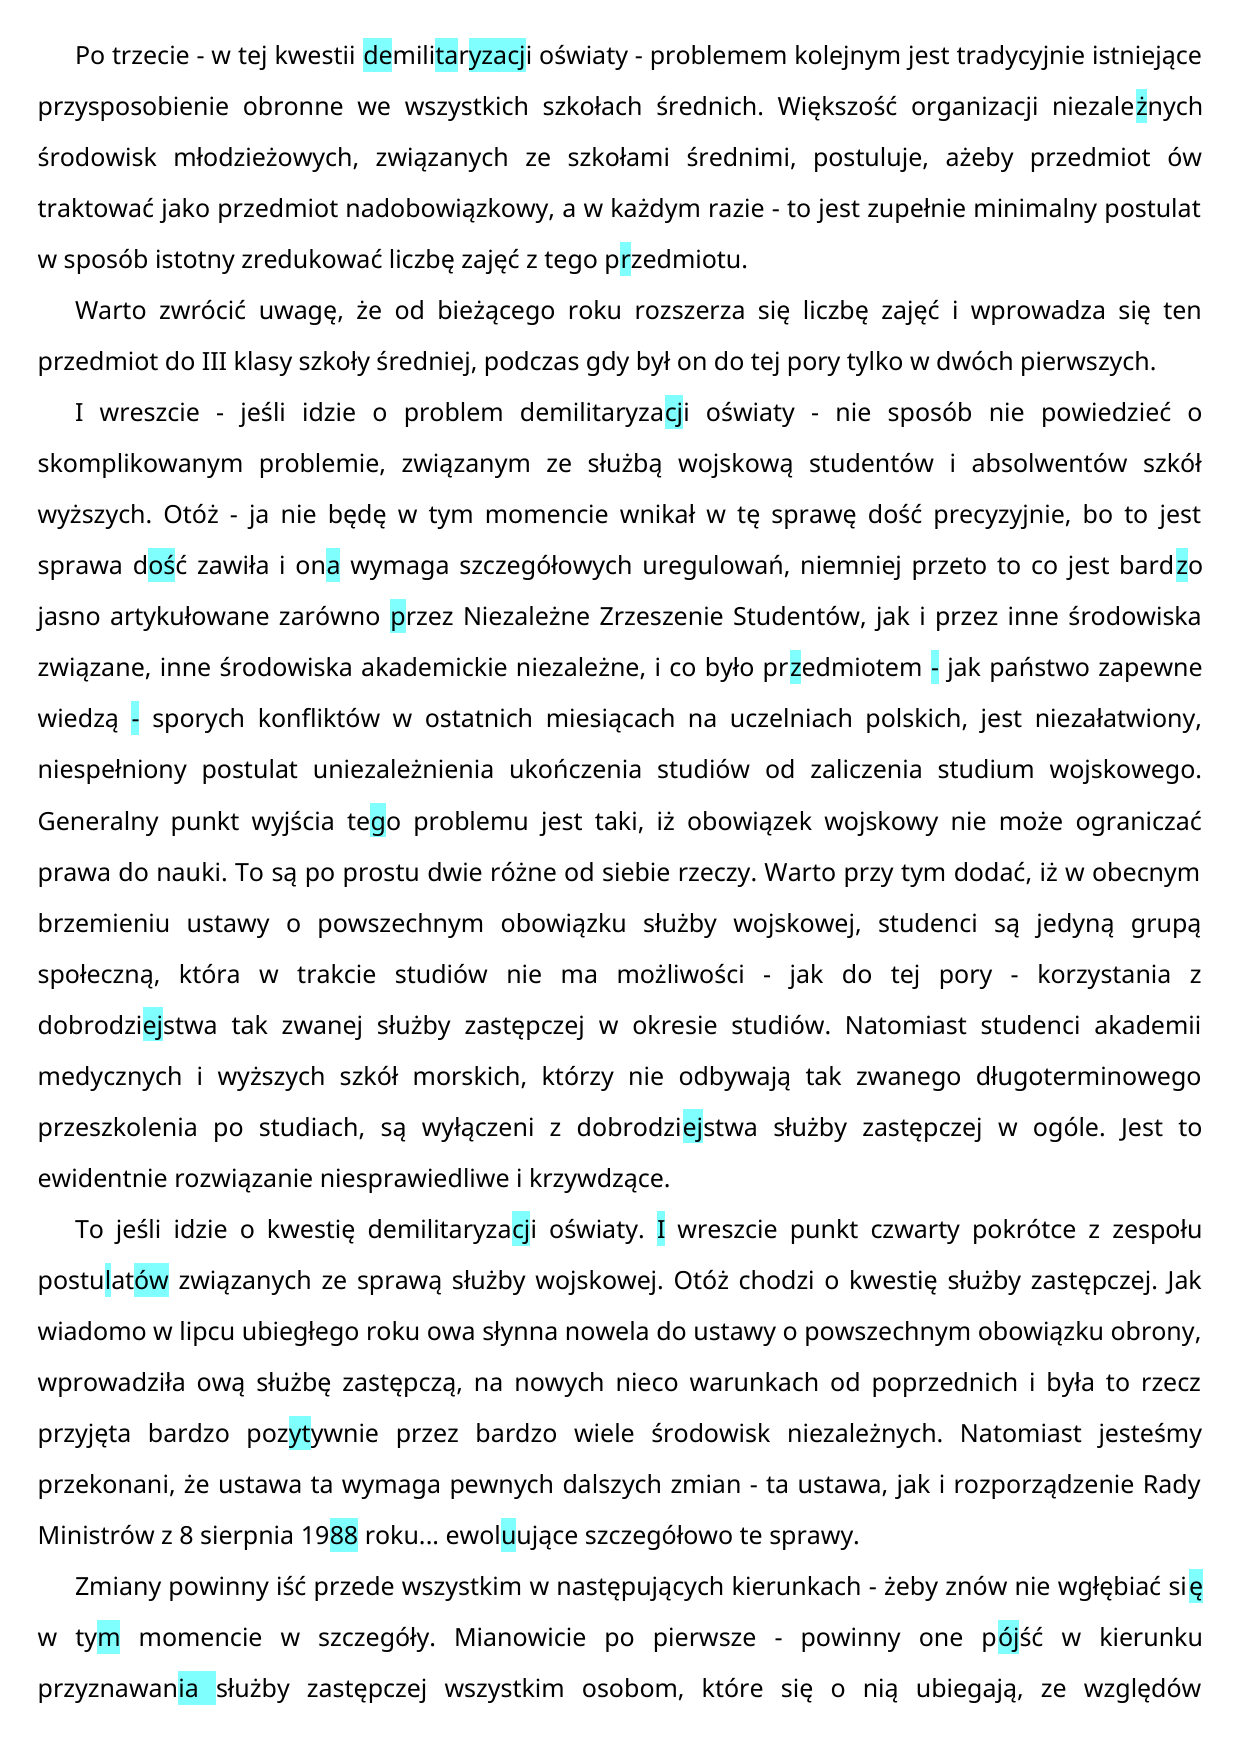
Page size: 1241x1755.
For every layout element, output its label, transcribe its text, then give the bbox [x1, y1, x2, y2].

text Warto zwrócić uwagę, że od bieżącego roku rozszerza się liczbę zajęć i wprowadza się ten przedmiot do III klasy szkoły średniej, podczas gdy był on do tej pory tylko w dwóch pierwszych. [37, 293, 1203, 378]
text To jeśli idzie o kwestię demilitaryzacji oświaty. I wreszcie punkt czwarty pokrótce z zespołu postulatów związanych ze sprawą służby wojskowej. Otóż chodzi o kwestię służby zastępczej. Jak wiadomo w lipcu ubiegłego roku owa słynna nowela do ustawy o powszechnym obowiązku obrony, wprowadziła ową służbę zastępczą, na nowych nieco warunkach od poprzednich i była to rzecz przyjęta bardzo pozytywnie przez bardzo wiele środowisk niezależnych. Natomiast jesteśmy przekonani, że ustawa ta wymaga pewnych dalszych zmian - ta ustawa, jak i rozporządzenie Rady Ministrów z 8 sierpnia 1988 roku... ewoluujące szczegółowo te sprawy. [37, 1211, 1203, 1552]
text I wreszcie - jeśli idzie o problem demilitaryzacji oświaty - nie sposób nie powiedzieć o skomplikowanym problemie, związanym ze służbą wojskową studentów i absolwentów szkół wyższych. Otóż - ja nie będę w tym momencie wnikał w tę sprawę dość precyzyjnie, bo to jest sprawa dość zawiła i ona wymaga szczegółowych uregulowań, niemniej przeto to co jest bardzo jasno artykułowane zarówno przez Niezależne Zrzeszenie Studentów, jak i przez inne środowiska związane, inne środowiska akademickie niezależne, i co było przedmiotem - jak państwo zapewne wiedzą - sporych konfliktów w ostatnich miesiącach na uczelniach polskich, jest niezałatwiony, niespełniony postulat uniezależnienia ukończenia studiów od zaliczenia studium wojskowego. Generalny punkt wyjścia tego problemu jest taki, iż obowiązek wojskowy nie może ograniczać prawa do nauki. To są po prostu dwie różne od siebie rzeczy. Warto przy tym dodać, iż w obecnym brzemieniu ustawy o powszechnym obowiązku służby wojskowej, studenci są jedyną grupą społeczną, która w trakcie studiów nie ma możliwości - jak do tej pory - korzystania z dobrodziejstwa tak zwanej służby zastępczej w okresie studiów. Natomiast studenci akademii medycznych i wyższych szkół morskich, którzy nie odbywają tak zwanego długoterminowego przeszkolenia po studiach, są wyłączeni z dobrodziejstwa służby zastępczej w ogóle. Jest to ewidentnie rozwiązanie niesprawiedliwe i krzywdzące. [37, 395, 1203, 1194]
text Po trzecie - w tej kwestii demilitaryzacji oświaty - problemem kolejnym jest tradycyjnie istniejące przysposobienie obronne we wszystkich szkołach średnich. Większość organizacji niezależnych środowisk młodzieżowych, związanych ze szkołami średnimi, postuluje, ażeby przedmiot ów traktować jako przedmiot nadobowiązkowy, a w każdym razie - to jest zupełnie minimalny postulat w sposób istotny zredukować liczbę zajęć z tego przedmiotu. [37, 37, 1203, 276]
text Zmiany powinny iść przede wszystkim w następujących kierunkach - żeby znów nie wgłębiać się w tym momencie w szczegóły. Mianowicie po pierwsze - powinny one pójść w kierunku przyznawania służby zastępczej wszystkim osobom, które się o nią ubiegają, ze względów [37, 1569, 1203, 1705]
